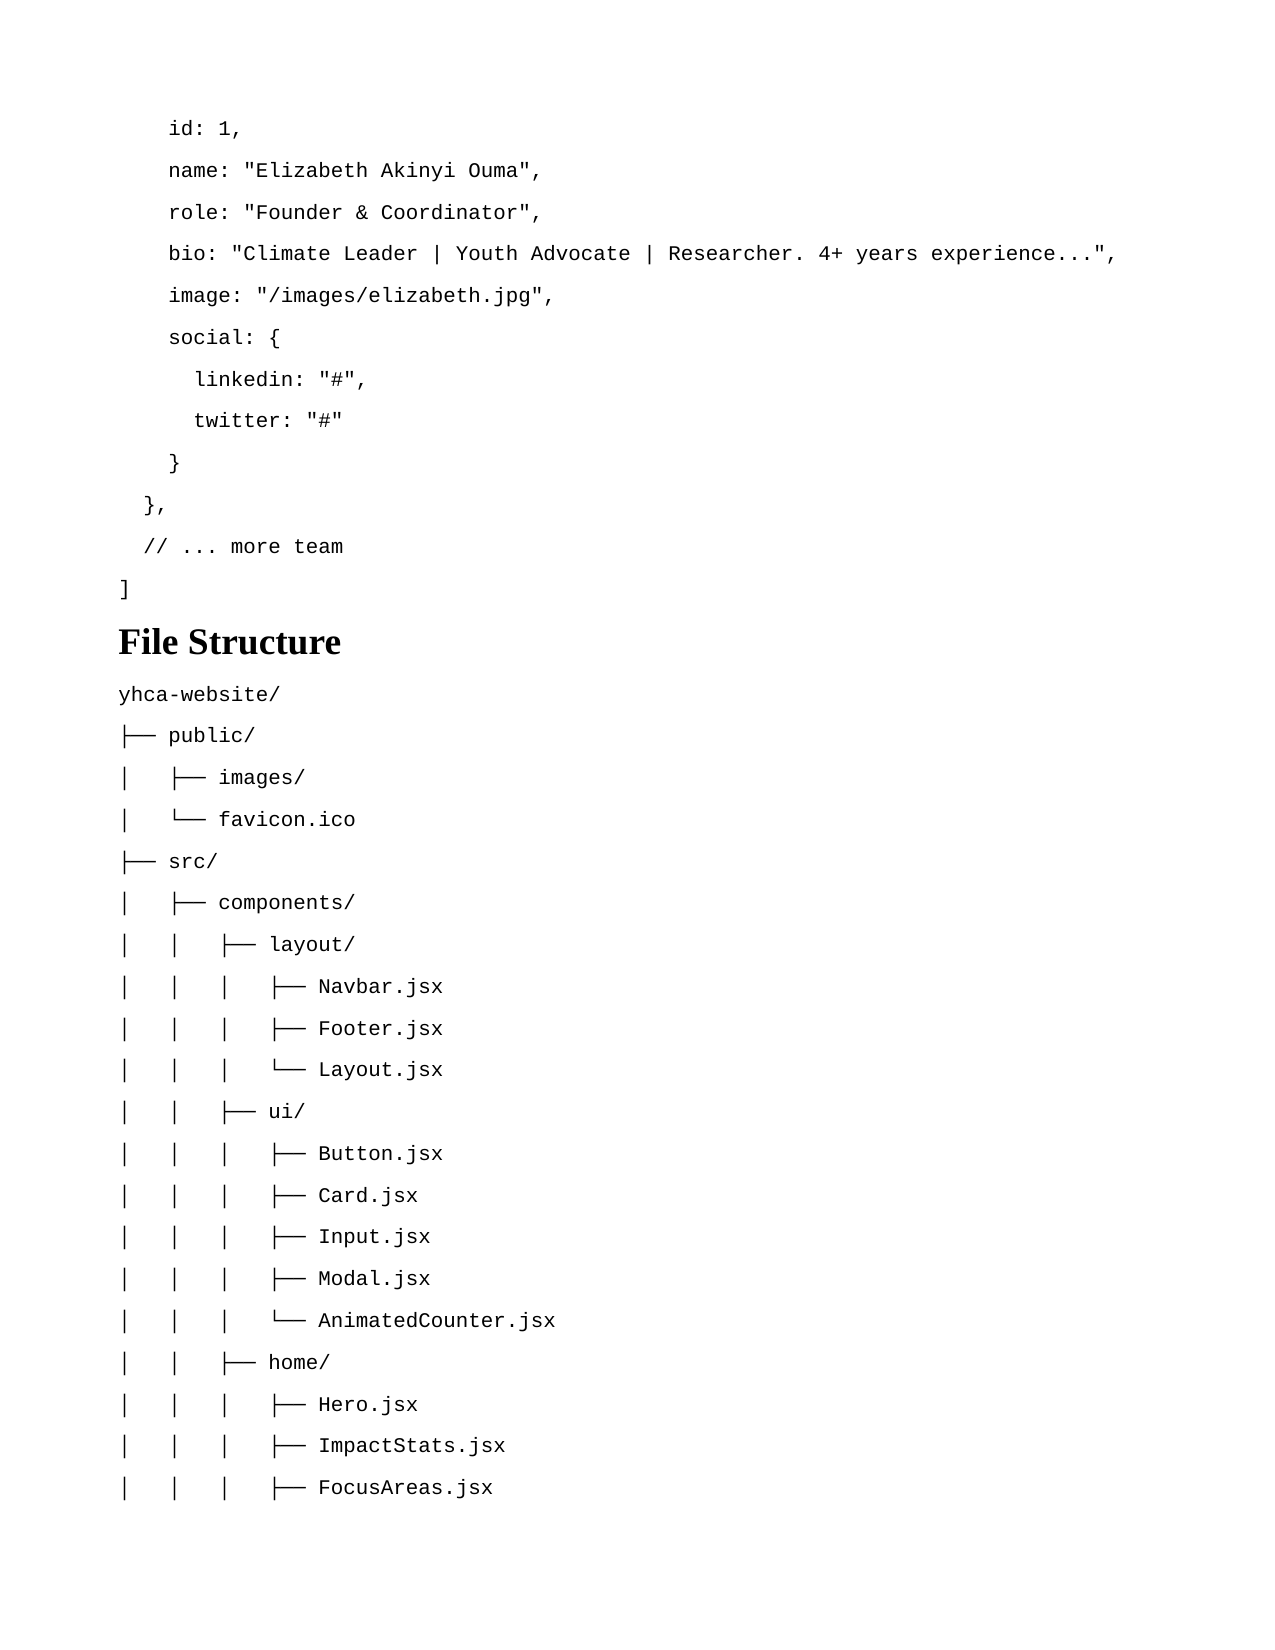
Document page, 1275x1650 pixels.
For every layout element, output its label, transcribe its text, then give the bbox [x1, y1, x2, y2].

text │ │ │ ├── Modal.jsx [118, 1268, 1157, 1292]
text } [118, 452, 1157, 476]
text ] [118, 578, 1157, 601]
text linkedin: "#", [118, 369, 1157, 392]
text │ │ │ ├── ImpactStats.jsx [118, 1435, 1157, 1459]
text │ │ │ ├── FocusAreas.jsx [118, 1477, 1157, 1501]
text │ │ │ ├── Card.jsx [125, 1185, 174, 1208]
text │ │ │ ├── Button.jsx [118, 1143, 1157, 1167]
subtitle File Structure [118, 619, 1157, 662]
text │ │ │ ├── Navbar.jsx [175, 976, 224, 999]
text │ │ │ ├── Footer.jsx [225, 1018, 274, 1041]
text id: 1, [118, 118, 1157, 142]
text │ │ │ ├── Footer.jsx [175, 1018, 224, 1041]
text │ │ │ ├── Hero.jsx [175, 1394, 224, 1417]
text role: "Founder & Coordinator", [118, 202, 1157, 225]
text │ │ │ ├── Input.jsx [118, 1227, 1157, 1250]
text │ ├── images/ [118, 767, 1157, 791]
text │ │ │ ├── Card.jsx [225, 1185, 274, 1208]
text │ │ ├── layout/ [118, 934, 1157, 958]
text image: "/images/elizabeth.jpg", [118, 285, 1157, 309]
text │ │ │ ├── Navbar.jsx [125, 976, 174, 999]
text │ │ │ ├── Hero.jsx [225, 1394, 274, 1417]
text │ │ ├── ui/ [118, 1101, 1157, 1125]
text │ │ │ ├── Footer.jsx [275, 1018, 1157, 1041]
text │ │ │ └── AnimatedCounter.jsx [118, 1310, 1157, 1334]
text │ │ │ ├── Hero.jsx [125, 1394, 174, 1417]
text ├── public/ [118, 725, 1157, 749]
text │ └── favicon.ico [125, 809, 1157, 832]
text │ │ │ ├── Hero.jsx [275, 1394, 1157, 1417]
text │ │ │ ├── Card.jsx [275, 1185, 1157, 1208]
text social: { [118, 327, 1157, 351]
text }, [118, 494, 1157, 518]
text yhca-website/ [118, 683, 1157, 707]
text │ │ │ ├── Navbar.jsx [275, 976, 1157, 999]
text bio: "Climate Leader | Youth Advocate | Researcher. 4+ years experience...", [118, 243, 1157, 267]
text twitter: "#" [118, 411, 1157, 434]
text │ ├── components/ [118, 892, 1157, 916]
text │ │ │ └── Layout.jsx [118, 1059, 1157, 1083]
text // ... more team [118, 536, 1157, 559]
text │ │ │ ├── Navbar.jsx [225, 976, 274, 999]
text name: "Elizabeth Akinyi Ouma", [118, 160, 1157, 183]
text │ │ │ ├── Footer.jsx [125, 1018, 174, 1041]
text ├── src/ [125, 851, 1157, 874]
text │ │ ├── home/ [118, 1352, 1157, 1376]
text │ │ │ ├── Card.jsx [175, 1185, 224, 1208]
